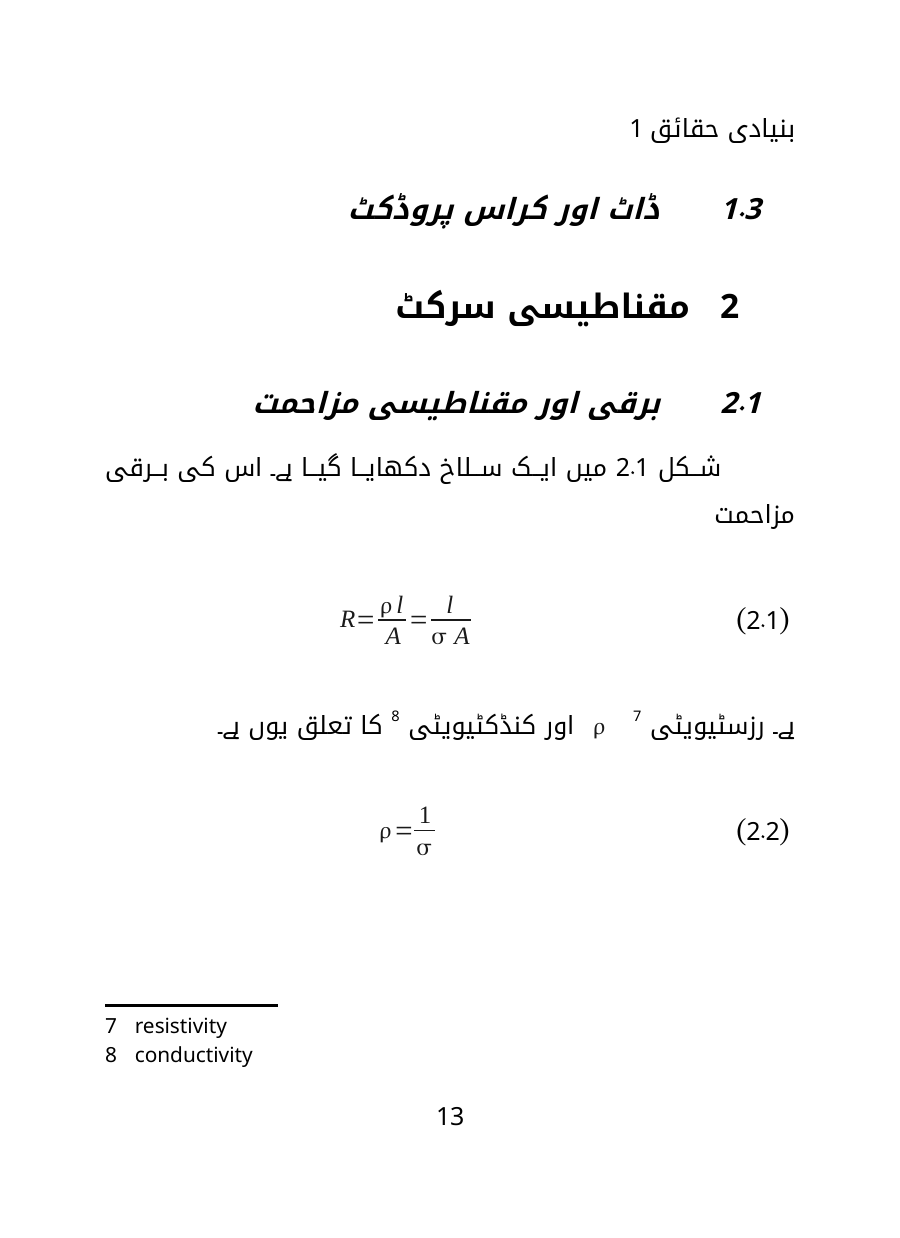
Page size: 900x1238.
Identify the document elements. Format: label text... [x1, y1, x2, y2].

table_header (2.2) [718, 796, 795, 879]
table_header (2.1) [697, 586, 795, 668]
text conductivity [105, 1040, 795, 1068]
text شکل 2.1 میں ایک سلاخ دکھایا گیا ہے۔ اس کی برقی مزاحمت [105, 444, 795, 539]
text ہے۔ رزسٹیویٹی اور کنڈکٹیویٹی کا تعلق یوں ہے۔ [105, 702, 795, 750]
table_header [105, 796, 718, 879]
text resistivity [105, 1012, 795, 1040]
subtitle مقناطیسی سرکٹ [105, 275, 720, 339]
subtitle ڈاٹ اور کراس پروڈکٹ [105, 182, 720, 238]
subtitle برقی اور مقناطیسی مزاحمت [105, 376, 720, 432]
table_header [105, 586, 697, 668]
